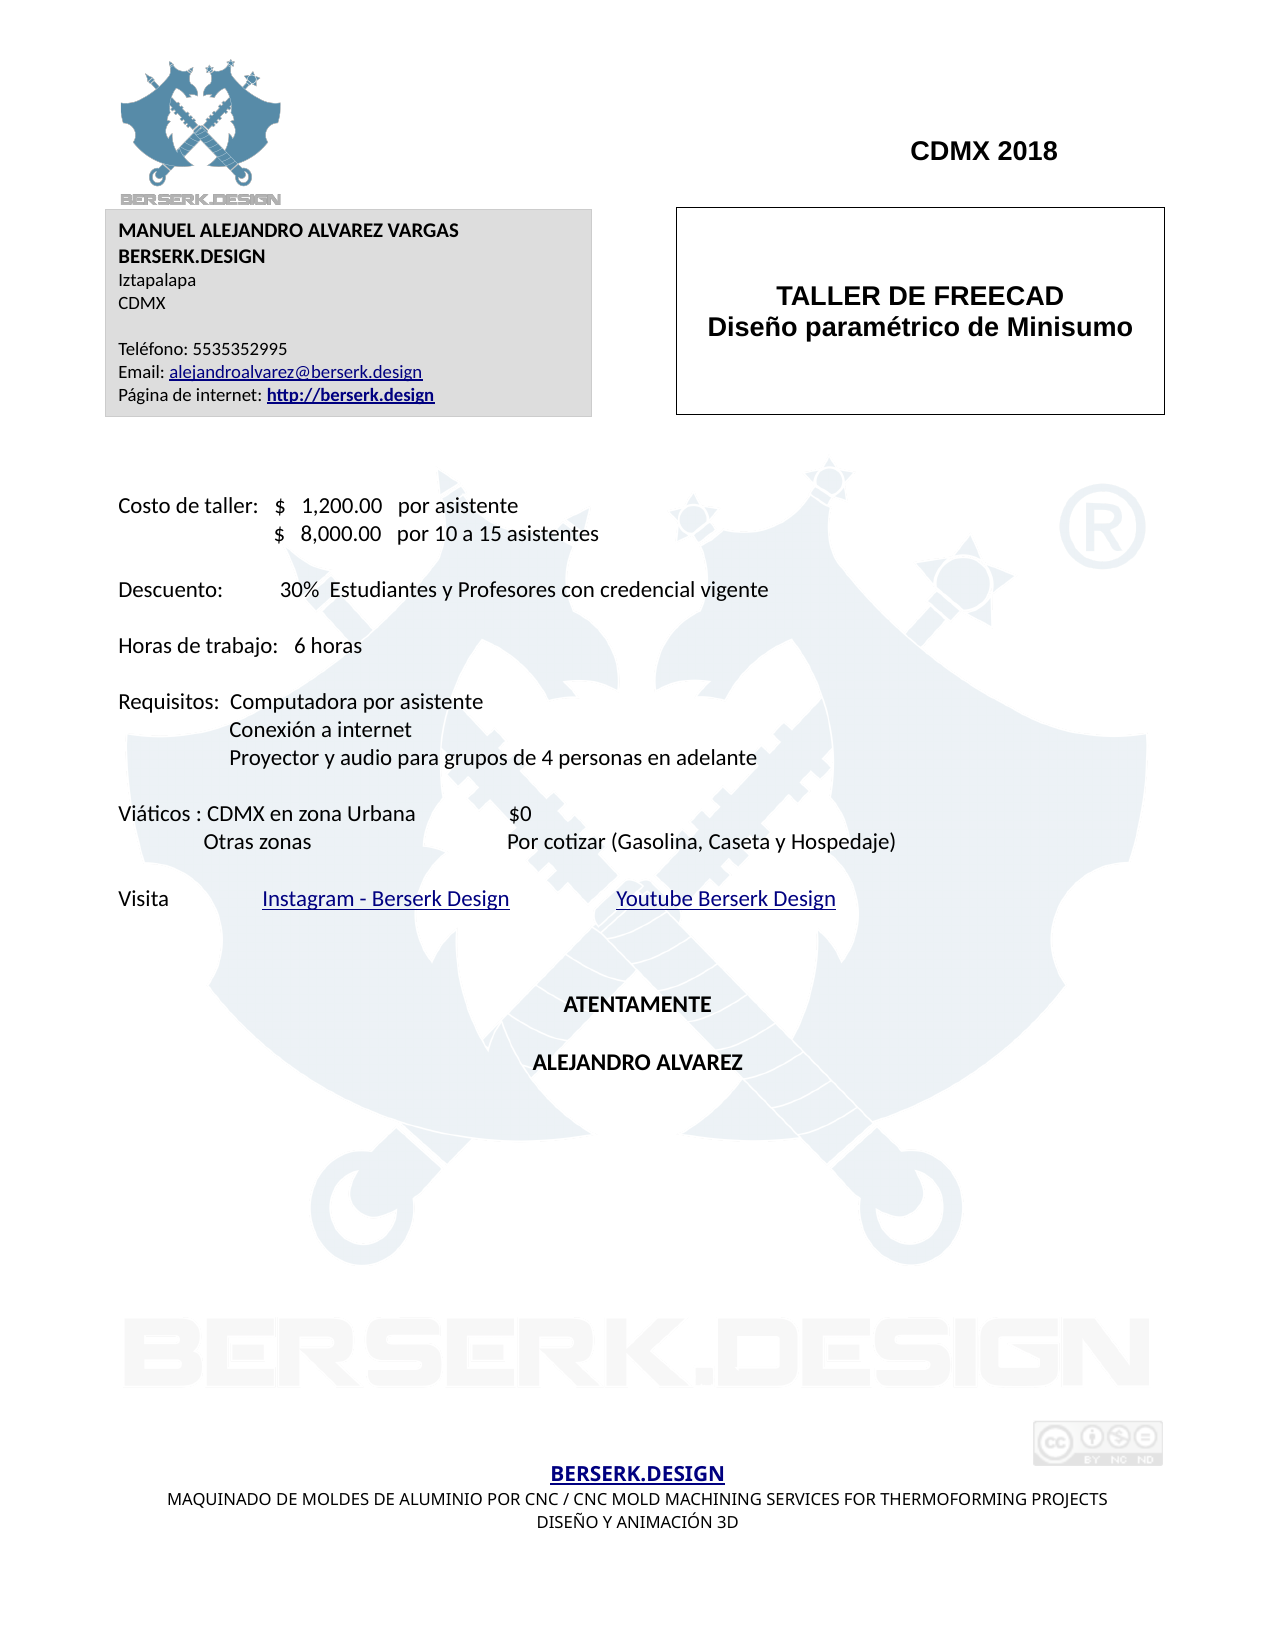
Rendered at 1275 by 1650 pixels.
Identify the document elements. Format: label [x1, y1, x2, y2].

picture [120, 59, 281, 205]
